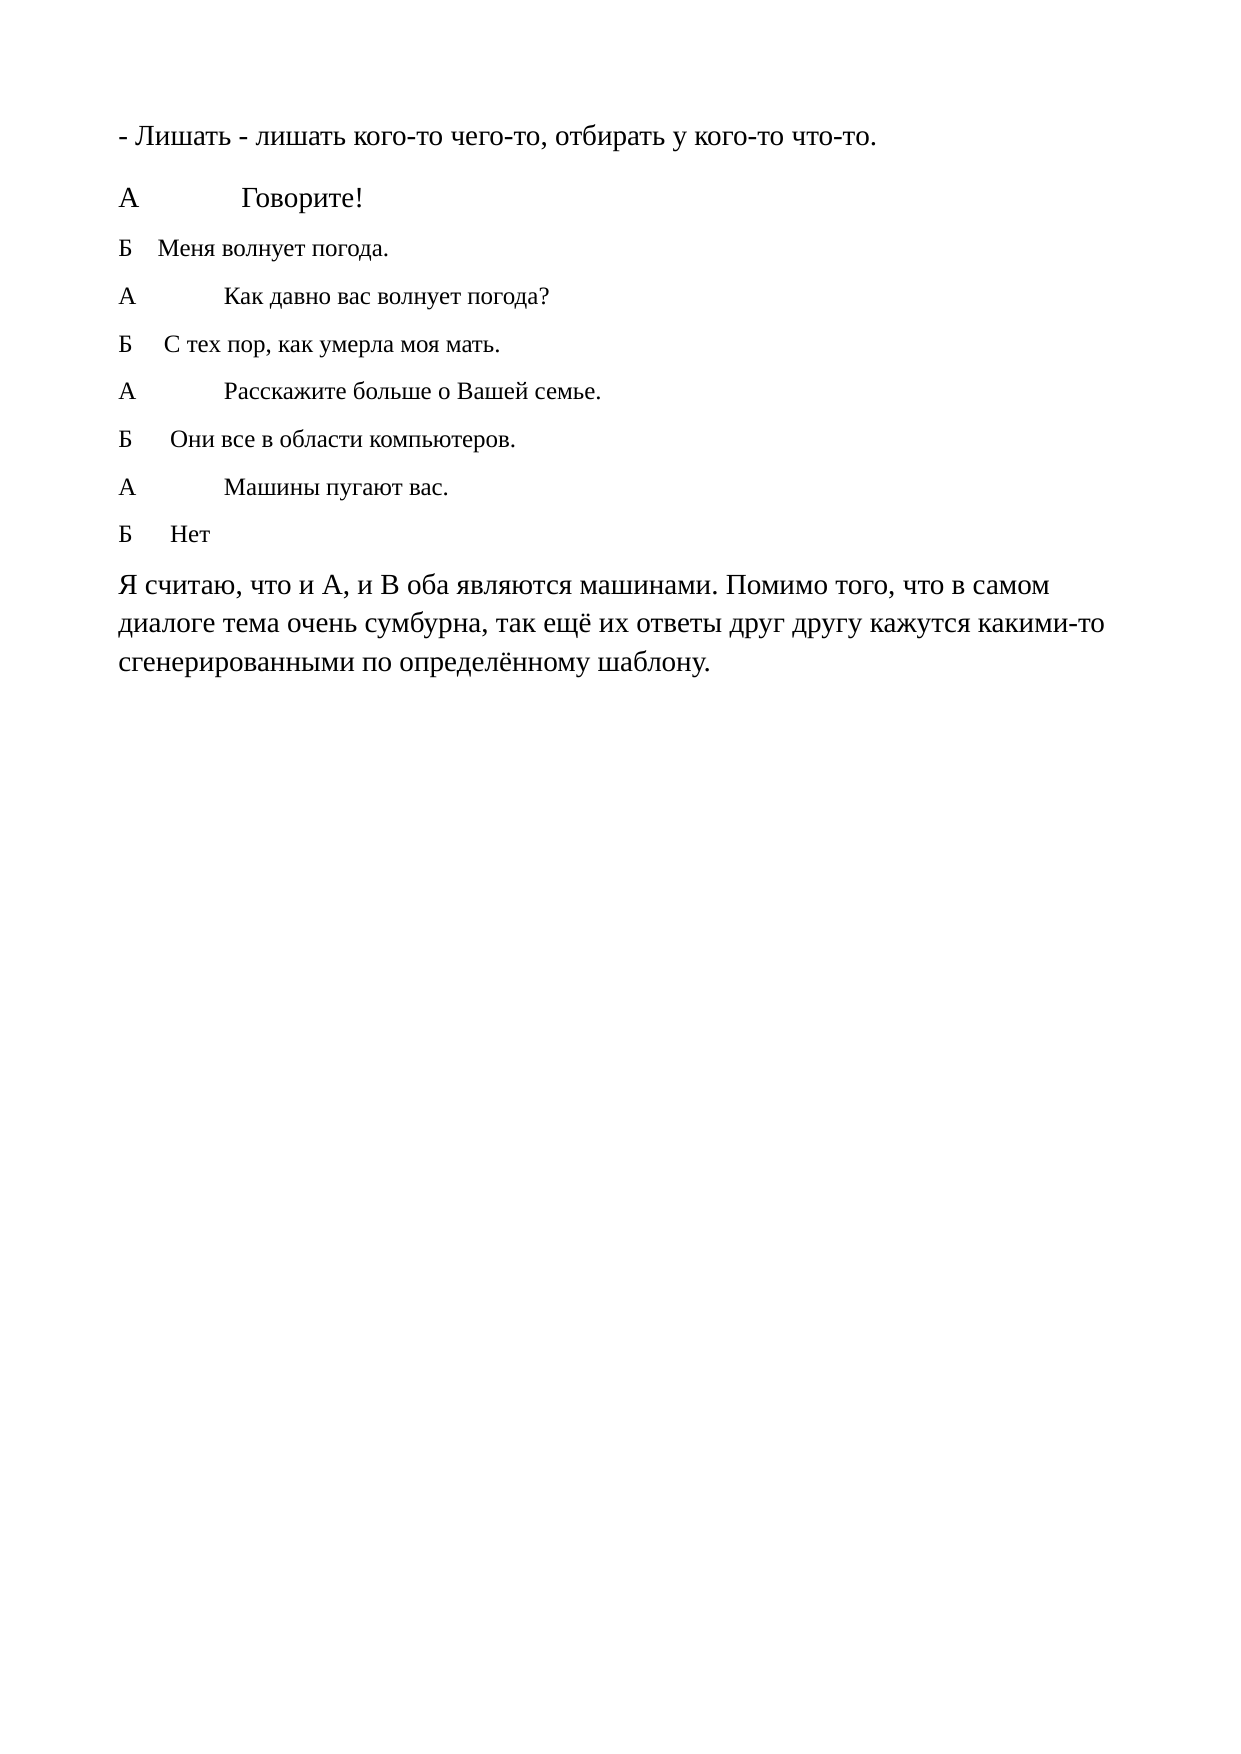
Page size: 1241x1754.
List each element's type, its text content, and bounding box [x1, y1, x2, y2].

text А Говорите! [118, 180, 1122, 214]
text Б Нет [118, 519, 1122, 548]
text Б Они все в области компьютеров. [118, 424, 1122, 453]
text А Машины пугают вас. [118, 472, 1122, 500]
text Б Меня волнует погода. [118, 233, 1122, 262]
text А Как давно вас волнует погода? [118, 281, 1122, 310]
text - Лишать - лишать кого-то чего-то, отбирать у кого-то что-то. [118, 118, 1122, 152]
text А Расскажите больше о Вашей семье. [118, 376, 1122, 405]
text Б С тех пор, как умерла моя мать. [118, 329, 1122, 357]
text Я считаю, что и А, и В оба являются машинами. Помимо того, что в самом диалоге тема очень сумбурна, так ещё их ответы друг другу кажутся какими-то сгенерированными по определённому шаблону. [118, 567, 1122, 677]
